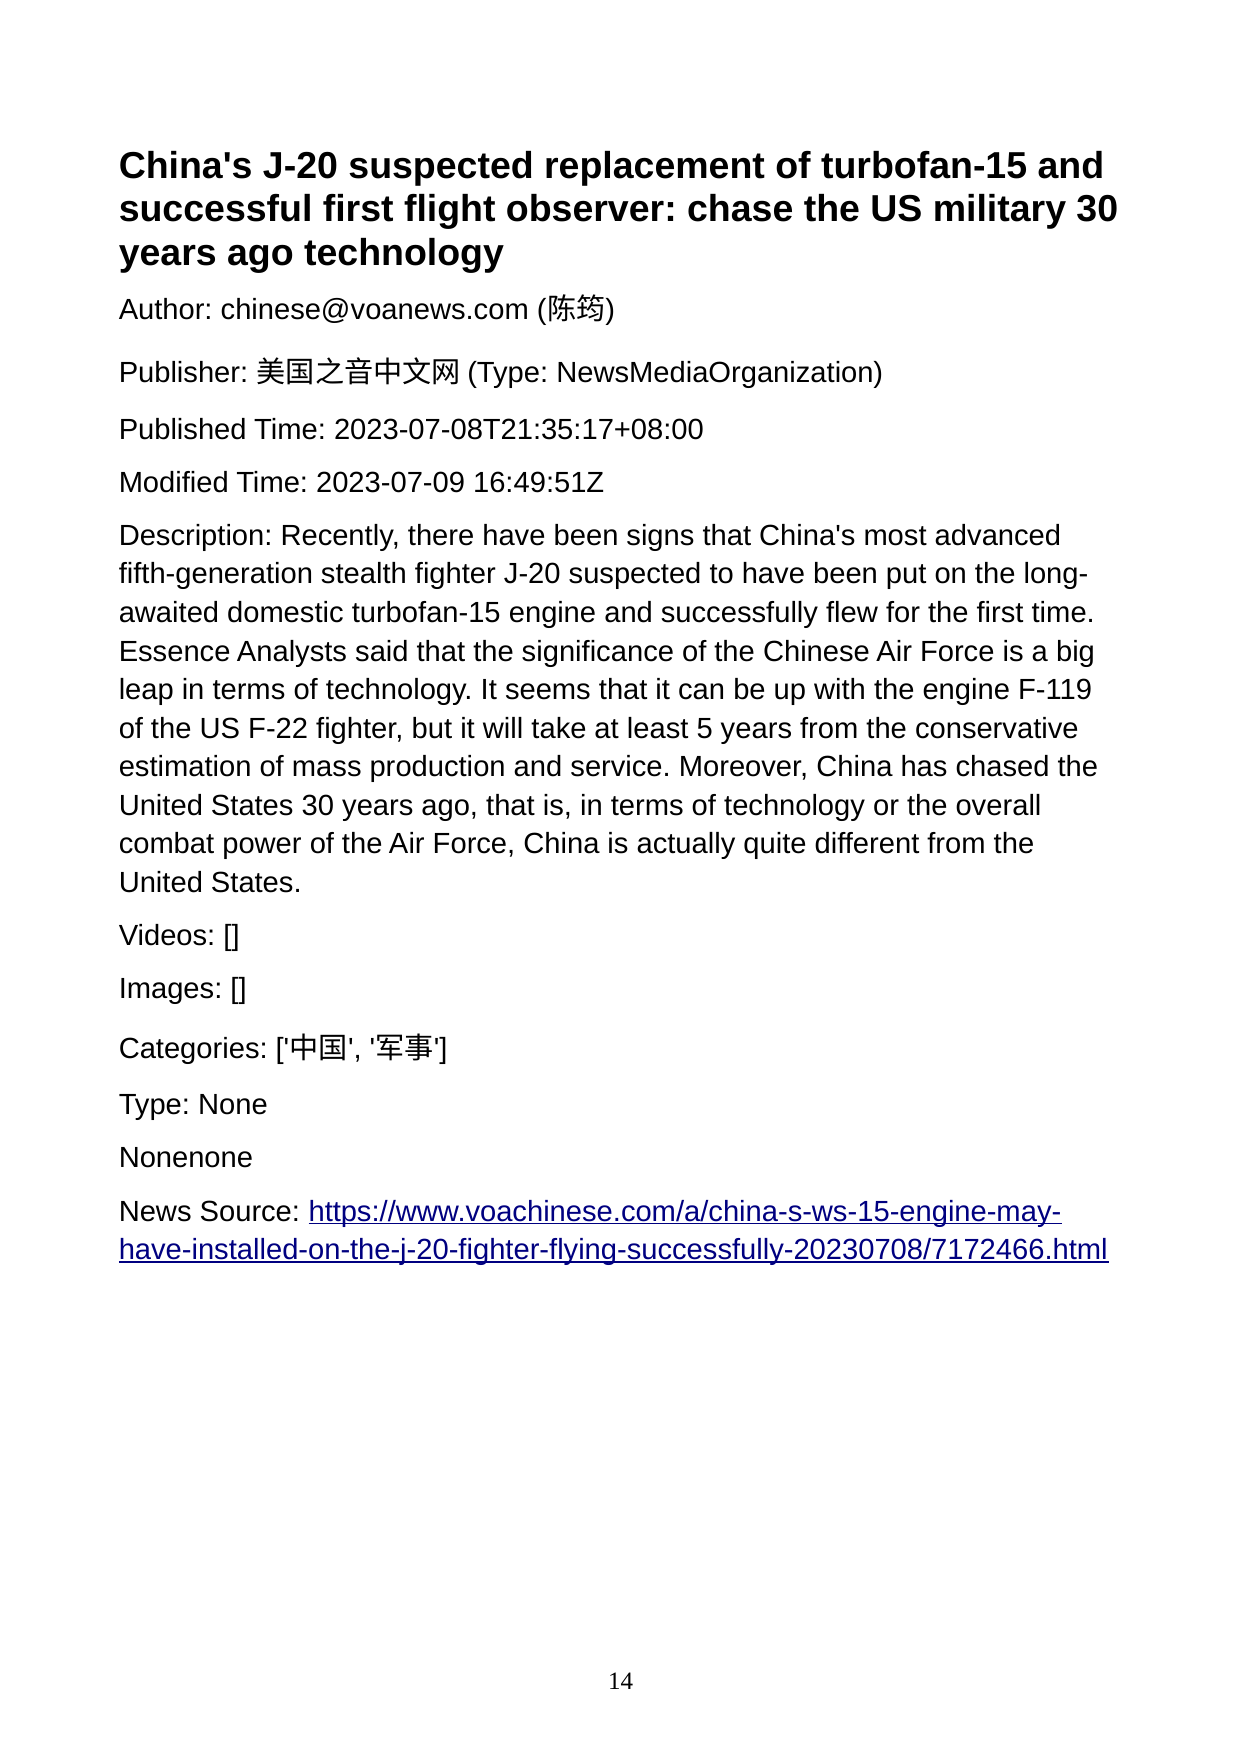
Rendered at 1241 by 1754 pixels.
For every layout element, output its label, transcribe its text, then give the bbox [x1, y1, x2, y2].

text Type: None [118, 1087, 1122, 1121]
text Published Time: 2023-07-08T21:35:17+08:00 [118, 412, 1122, 445]
text Modified Time: 2023-07-09 16:49:51Z [118, 465, 1122, 498]
text News Source: https://www.voachinese.com/a/china-s-ws-15-engine-may-have-installed-on-the-j-20-fighter-flying-successfully-20230708/7172466.html [118, 1193, 1122, 1266]
subtitle China's J-20 suspected replacement of turbofan-15 and successful first flight observer: chase the US military 30 years ago technology [118, 143, 1122, 273]
text Images: [] [118, 971, 1122, 1004]
text Videos: [] [118, 918, 1122, 951]
text Author: chinese@voanews.com (陈筠) [118, 285, 1122, 328]
text Publisher: 美国之音中文网 (Type: NewsMediaOrganization) [118, 348, 1122, 391]
text Nonenone [118, 1140, 1122, 1174]
text Categories: ['中国', '军事'] [118, 1024, 1122, 1066]
text Description: Recently, there have been signs that China's most advanced fifth-generation stealth fighter J-20 suspected to have been put on the long-awaited domestic turbofan-15 engine and successfully flew for the first time. Essence Analysts said that the significance of the Chinese Air Force is a big leap in terms of technology. It seems that it can be up with the engine F-119 of the US F-22 fighter, but it will take at least 5 years from the conservative estimation of mass production and service. Moreover, China has chased the United States 30 years ago, that is, in terms of technology or the overall combat power of the Air Force, China is actually quite different from the United States. [118, 518, 1122, 898]
